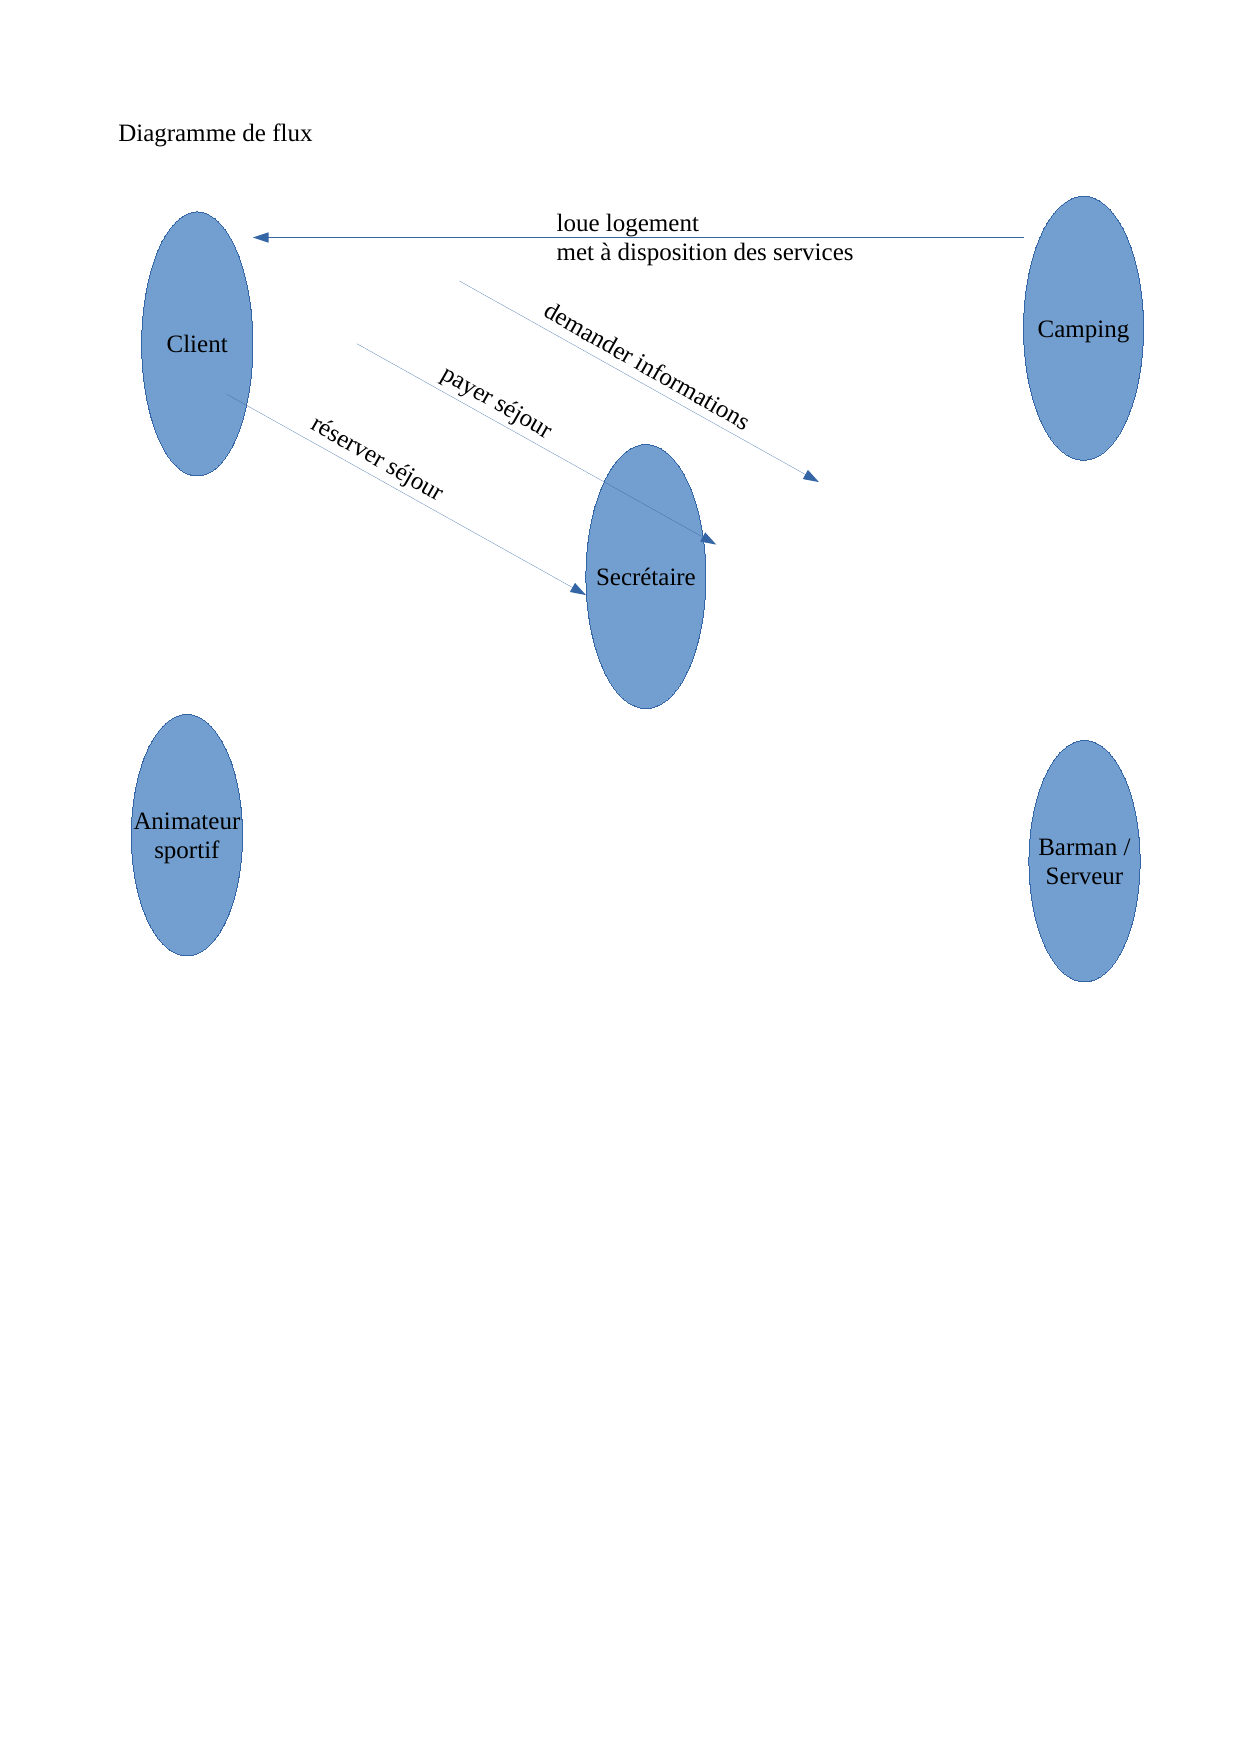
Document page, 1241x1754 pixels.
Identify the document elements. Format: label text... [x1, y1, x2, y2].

text Diagramme de flux [118, 118, 1122, 147]
